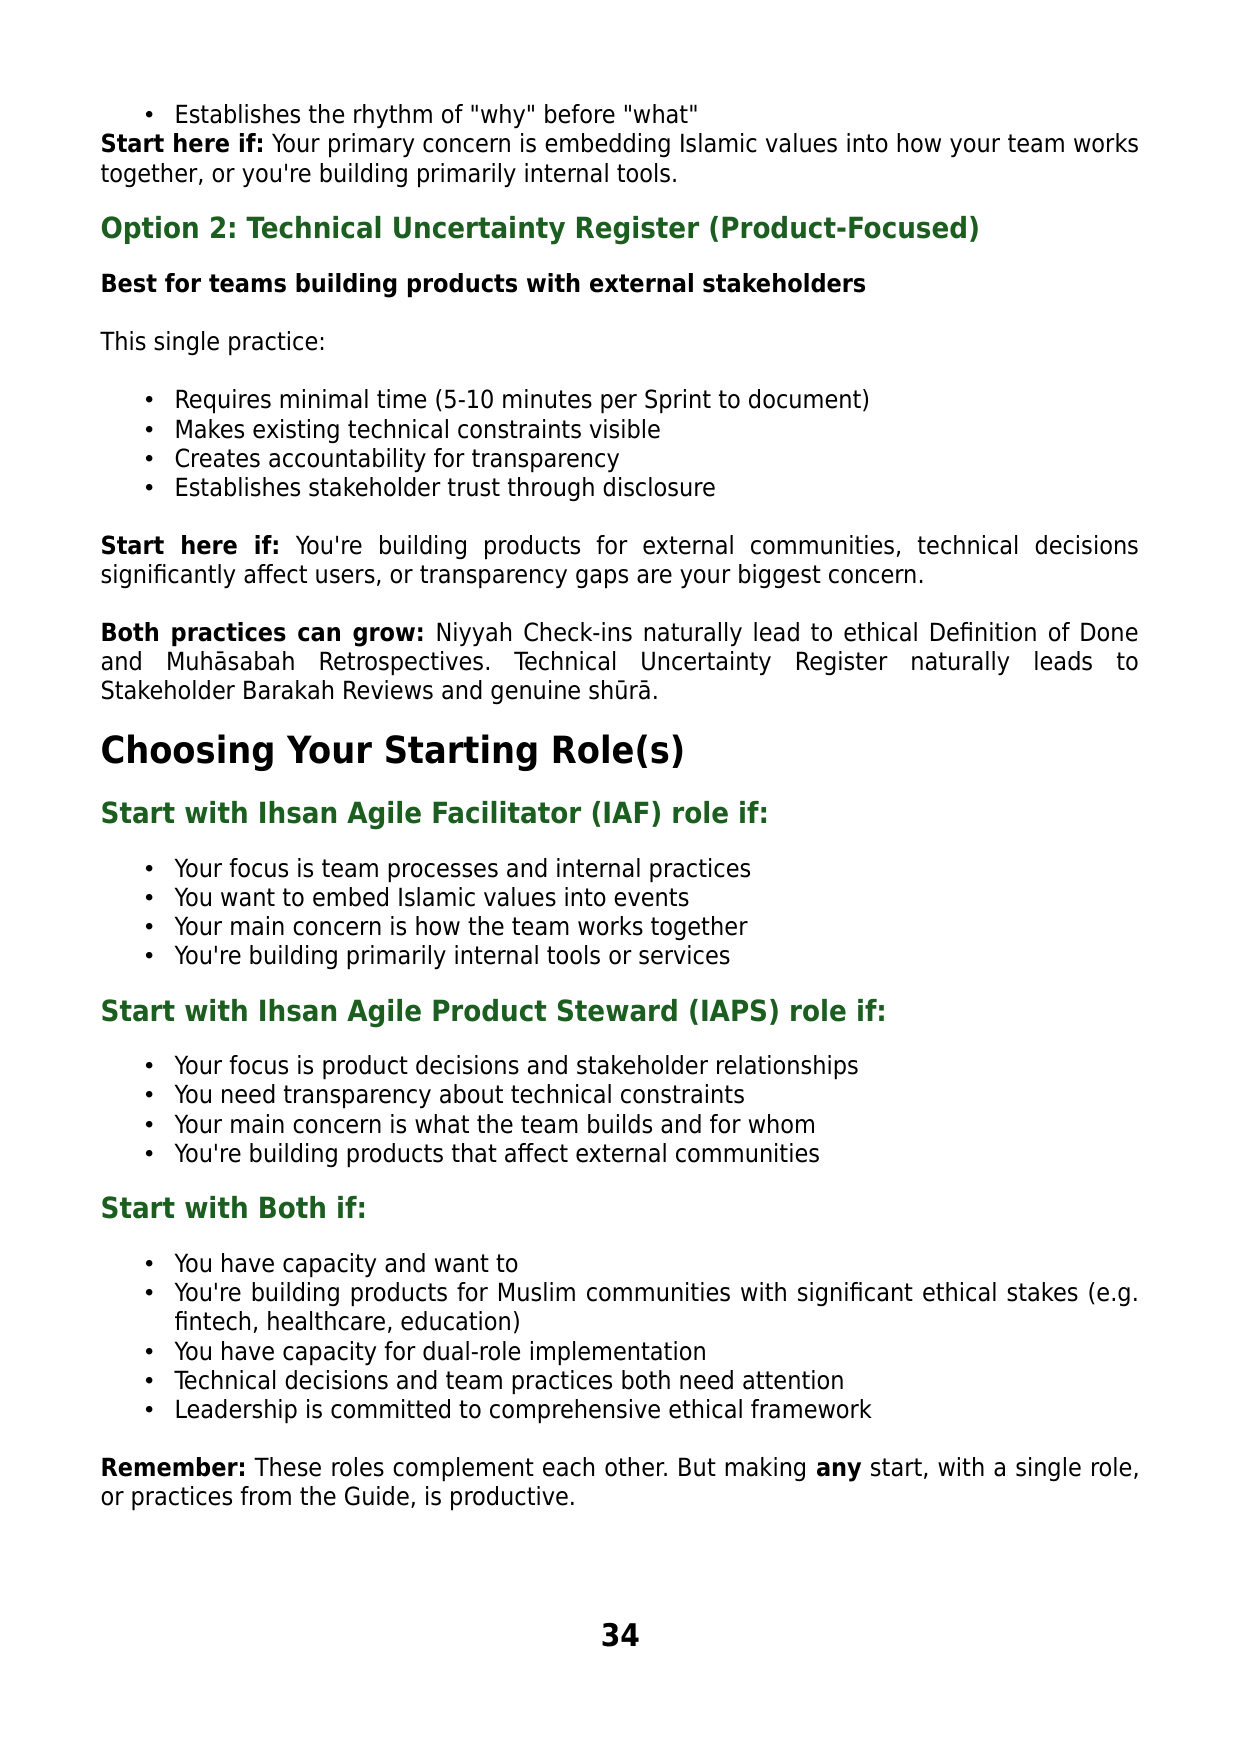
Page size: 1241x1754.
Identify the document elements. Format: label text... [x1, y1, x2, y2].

list You're building primarily internal tools or services [145, 941, 1140, 971]
subtitle Choosing Your Starting Role(s) [100, 729, 1140, 773]
text Remember: These roles complement each other. But making any start, with a single role, or practices from the Guide, is productive. [100, 1453, 1140, 1512]
text Start here if: You're building products for external communities, technical decisions significantly affect users, or transparency gaps are your biggest concern. [100, 531, 1140, 589]
list Leadership is committed to comprehensive ethical framework [145, 1395, 1140, 1424]
list Creates accountability for transparency [145, 444, 1140, 473]
list Requires minimal time (5-10 minutes per Sprint to document) [145, 386, 1140, 415]
subtitle Option 2: Technical Uncertainty Register (Product-Focused) [100, 211, 1140, 245]
subtitle Start with Ihsan Agile Product Steward (IAPS) role if: [100, 994, 1140, 1028]
text Start here if: Your primary concern is embedding Islamic values into how your team works together, or you're building primarily internal tools. [100, 129, 1140, 188]
list Makes existing technical constraints visible [145, 415, 1140, 444]
list Establishes the rhythm of "why" before "what" [145, 100, 1140, 129]
text Best for teams building products with external stakeholders [100, 269, 1140, 298]
text This single practice: [100, 327, 1140, 356]
list You're building products for Muslim communities with significant ethical stakes (e.g. fintech, healthcare, education) [145, 1278, 1140, 1337]
list Your main concern is what the team builds and for whom [145, 1110, 1140, 1139]
list You have capacity for dual-role implementation [145, 1337, 1140, 1366]
subtitle Start with Ihsan Agile Facilitator (IAF) role if: [100, 796, 1140, 830]
list Your focus is product decisions and stakeholder relationships [145, 1052, 1140, 1081]
text Both practices can grow: Niyyah Check-ins naturally lead to ethical Definition of Done and Muhāsabah Retrospectives. Technical Uncertainty Register naturally leads to Stakeholder Barakah Reviews and genuine shūrā. [100, 618, 1140, 706]
list You want to embed Islamic values into events [145, 883, 1140, 912]
list Your main concern is how the team works together [145, 912, 1140, 941]
subtitle Start with Both if: [100, 1192, 1140, 1226]
list You need transparency about technical constraints [145, 1081, 1140, 1110]
list You have capacity and want to [145, 1249, 1140, 1278]
list You're building products that affect external communities [145, 1139, 1140, 1168]
list Technical decisions and team practices both need attention [145, 1366, 1140, 1395]
list Establishes stakeholder trust through disclosure [145, 473, 1140, 502]
list Your focus is team processes and internal practices [145, 854, 1140, 883]
